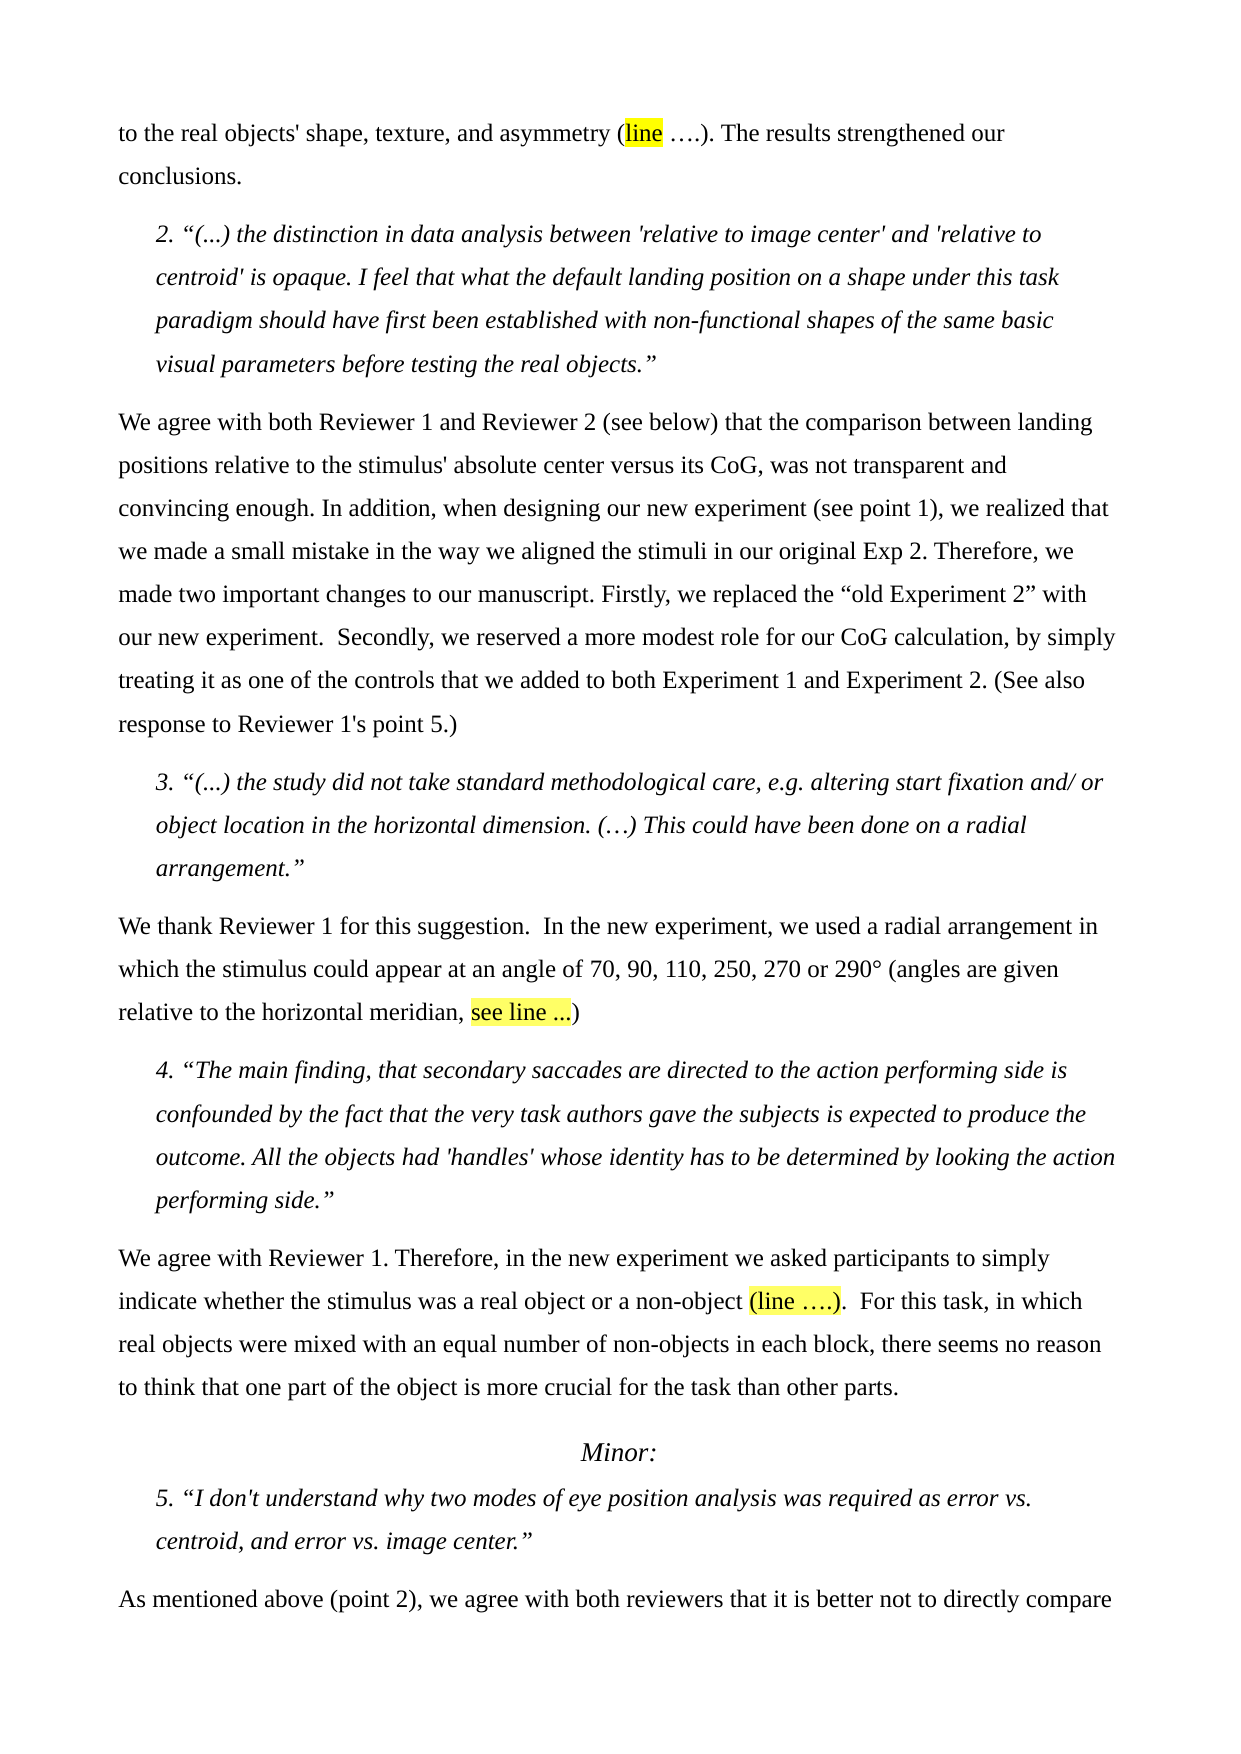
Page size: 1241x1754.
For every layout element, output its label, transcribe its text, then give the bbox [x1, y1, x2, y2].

text We agree with both Reviewer 1 and Reviewer 2 (see below) that the comparison between landing positions relative to the stimulus' absolute center versus its CoG, was not transparent and convincing enough. In addition, when designing our new experiment (see point 1), we realized that we made a small mistake in the way we aligned the stimuli in our original Exp 2. Therefore, we made two important changes to our manuscript. Firstly, we replaced the “old Experiment 2” with our new experiment. Secondly, we reserved a more modest role for our CoG calculation, by simply treating it as one of the controls that we added to both Experiment 1 and Experiment 2. (See also response to Reviewer 1's point 5.) [118, 407, 1122, 737]
text 5. “I don't understand why two modes of eye position analysis was required as error vs. centroid, and error vs. image center.” [156, 1483, 1122, 1554]
text 2. “(...) the distinction in data analysis between 'relative to image center' and 'relative to centroid' is opaque. I feel that what the default landing position on a shape under this task paradigm should have first been established with non-functional shapes of the same basic visual parameters before testing the real objects.” [156, 219, 1122, 377]
subtitle Minor: [118, 1436, 1122, 1468]
text 3. “(...) the study did not take standard methodological care, e.g. altering start fixation and/ or object location in the horizontal dimension. (…) This could have been done on a radial arrangement.” [156, 767, 1122, 882]
text 4. “The main finding, that secondary saccades are directed to the action performing side is confounded by the fact that the very task authors gave the subjects is expected to produce the outcome. All the objects had 'handles' whose identity has to be determined by looking the action performing side.” [156, 1056, 1122, 1214]
text We thank Reviewer 1 for this suggestion. In the new experiment, we used a radial arrangement in which the stimulus could appear at an angle of 70, 90, 110, 250, 270 or 290° (angles are given relative to the horizontal meridian, see line ...) [118, 911, 1122, 1026]
text As mentioned above (point 2), we agree with both reviewers that it is better not to directly compare [118, 1584, 1122, 1613]
text to the real objects' shape, texture, and asymmetry (line ….). The results strengthened our conclusions. [118, 118, 1122, 190]
text We agree with Reviewer 1. Therefore, in the new experiment we asked participants to simply indicate whether the stimulus was a real object or a non-object (line ….). For this task, in which real objects were mixed with an equal number of non-objects in each block, there seems no reason to think that one part of the object is more crucial for the task than other parts. [118, 1243, 1122, 1401]
